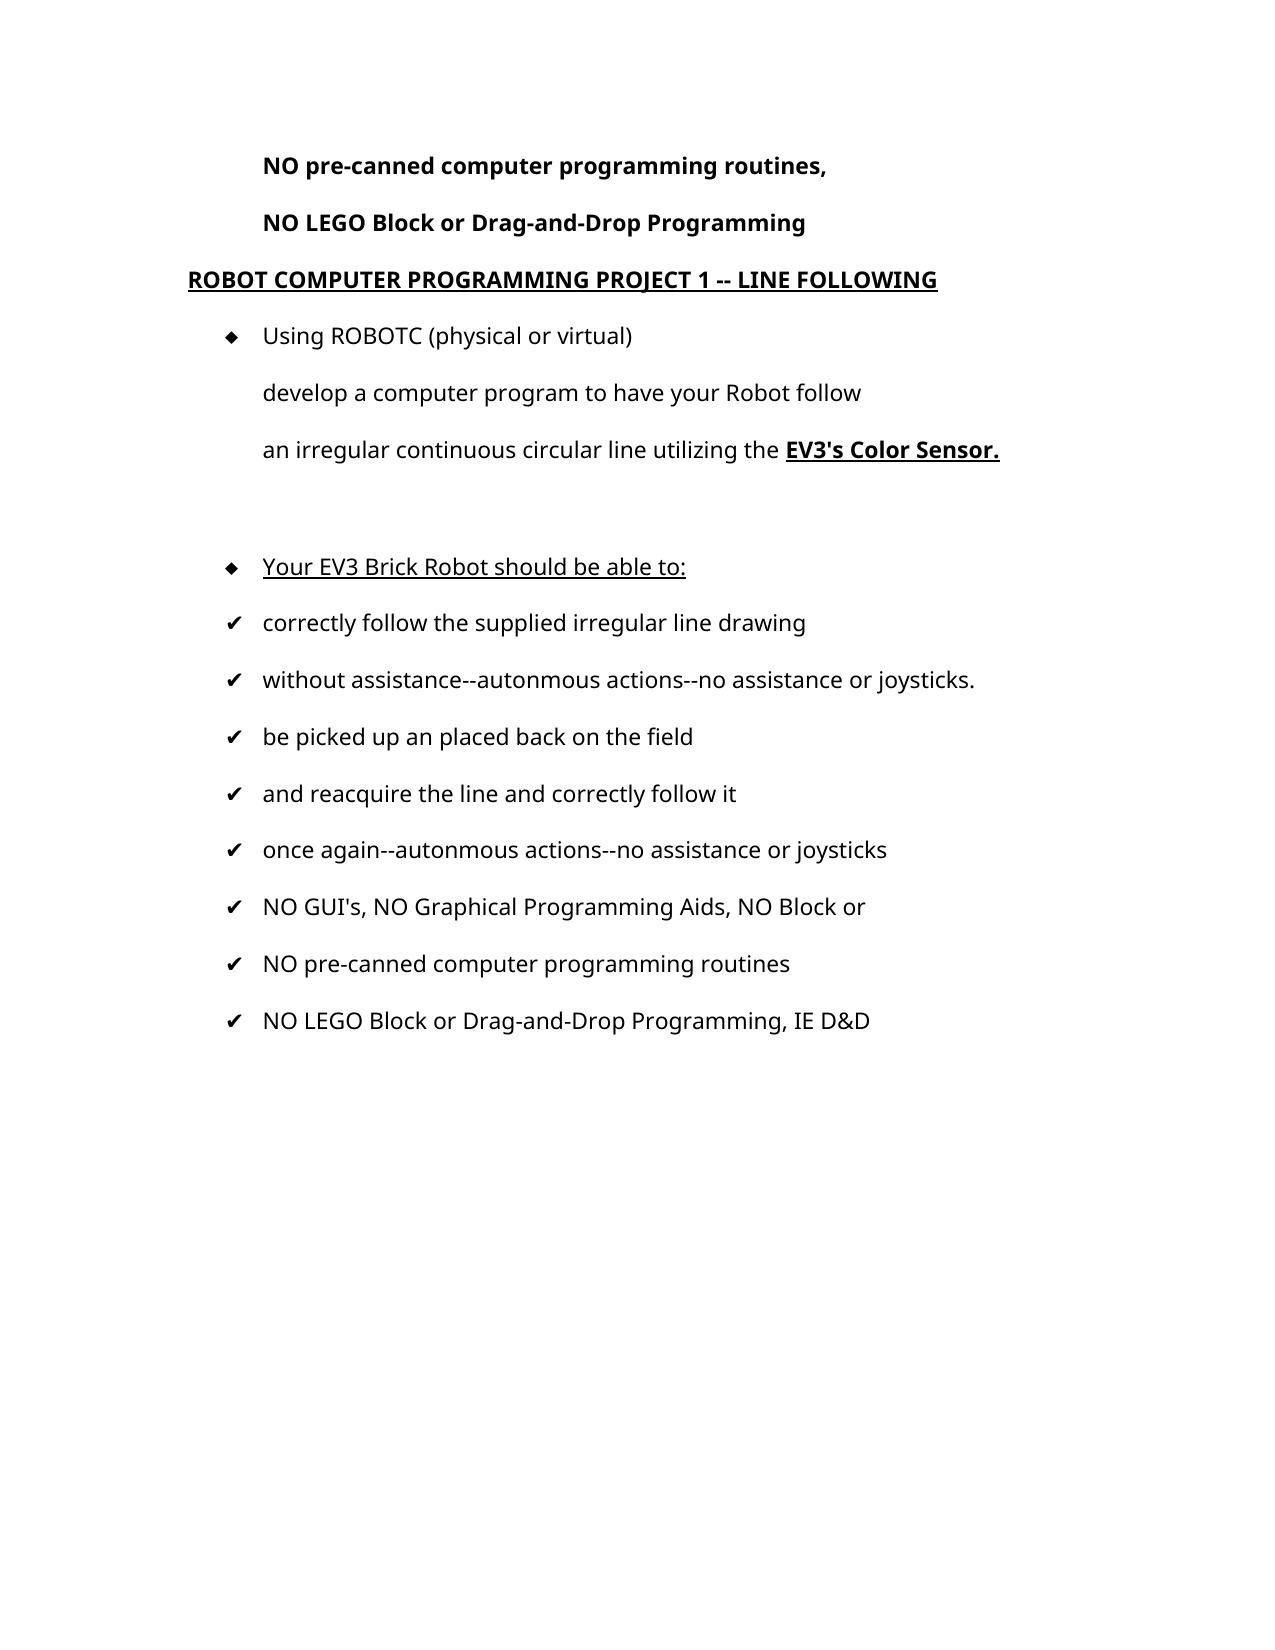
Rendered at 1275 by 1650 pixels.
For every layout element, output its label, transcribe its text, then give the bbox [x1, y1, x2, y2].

text ROBOT COMPUTER PROGRAMMING PROJECT 1 -- LINE FOLLOWING [187, 263, 1087, 295]
list Your EV3 Brick Robot should be able to: [225, 551, 1087, 582]
list once again--autonmous actions--no assistance or joysticks [225, 834, 1087, 866]
list and reacquire the line and correctly follow it [225, 778, 1087, 809]
list Using ROBOTC (physical or virtual) [225, 320, 1087, 352]
list be picked up an placed back on the field [225, 721, 1087, 752]
text NO pre-canned computer programming routines, [262, 150, 1087, 181]
text an irregular continuous circular line utilizing the EV3's Color Sensor. [262, 434, 1087, 465]
list without assistance--autonmous actions--no assistance or joysticks. [225, 664, 1087, 695]
list NO LEGO Block or Drag-and-Drop Programming, IE D&D [225, 1005, 1087, 1036]
text NO LEGO Block or Drag-and-Drop Programming [262, 207, 1087, 238]
list correctly follow the supplied irregular line drawing [225, 607, 1087, 639]
list NO GUI's, NO Graphical Programming Aids, NO Block or [225, 891, 1087, 922]
list NO pre-canned computer programming routines [225, 948, 1087, 979]
text develop a computer program to have your Robot follow [262, 377, 1087, 408]
